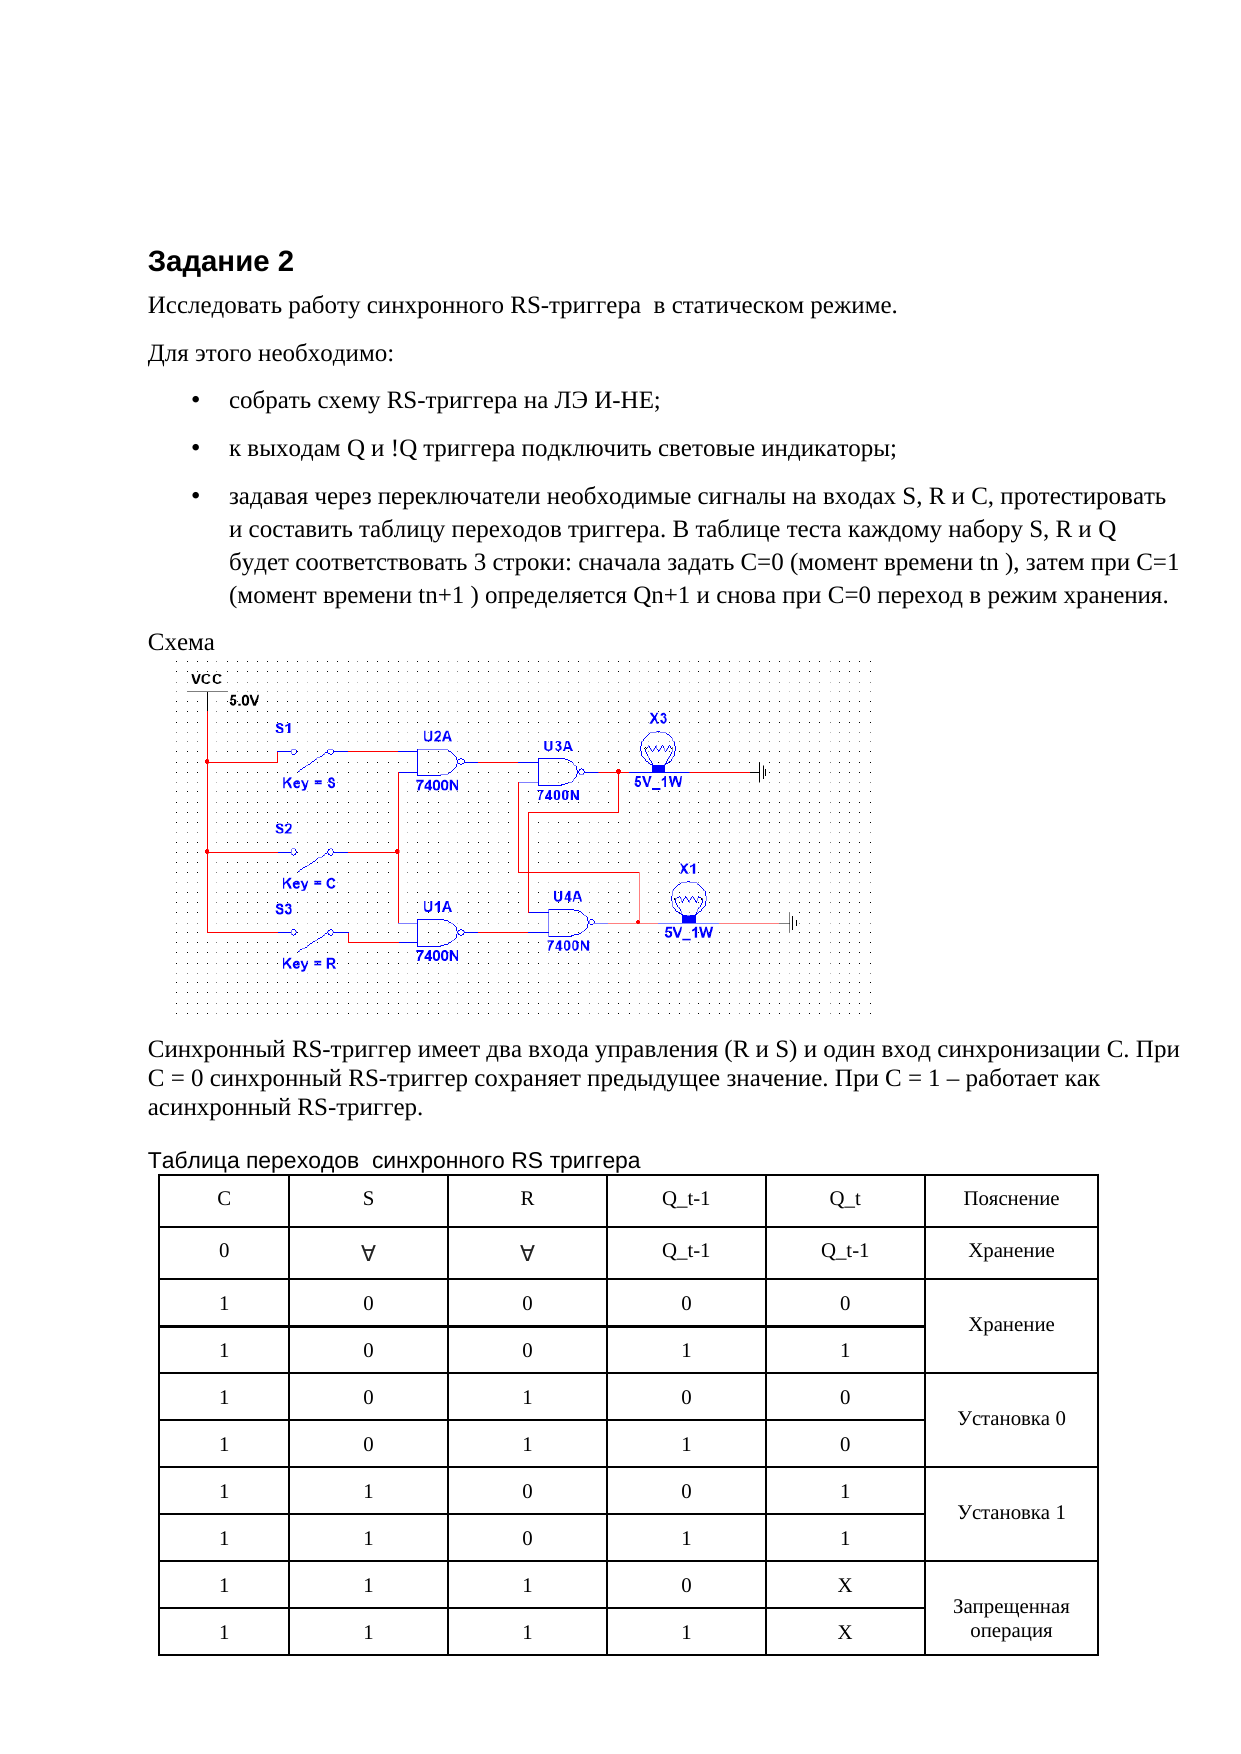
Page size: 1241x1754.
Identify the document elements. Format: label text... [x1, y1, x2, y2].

table_cell Q_t-1 [608, 1228, 765, 1278]
table_cell 0 [449, 1515, 606, 1560]
table_header R [449, 1176, 606, 1226]
table_cell 1 [449, 1562, 606, 1607]
table_cell 1 [608, 1421, 765, 1466]
table_cell 1 [608, 1609, 765, 1654]
table_cell Установка 0 [926, 1374, 1097, 1466]
table_cell 1 [767, 1468, 924, 1513]
table_cell 1 [449, 1609, 606, 1654]
table_cell 1 [290, 1609, 447, 1654]
table_cell 1 [290, 1515, 447, 1560]
subtitle Задание 2 [148, 244, 1181, 278]
table_cell Установка 1 [926, 1468, 1097, 1560]
table_header C [160, 1176, 288, 1226]
table_header Пояснение [926, 1176, 1097, 1226]
table_cell 0 [608, 1280, 765, 1325]
table_cell 1 [608, 1328, 765, 1372]
table_cell 1 [160, 1562, 288, 1607]
table_cell 0 [160, 1228, 288, 1278]
table_header Q_t-1 [608, 1176, 765, 1226]
table_cell 1 [160, 1515, 288, 1560]
table_cell Хранение [926, 1280, 1097, 1372]
table_cell 0 [290, 1328, 447, 1372]
table_cell 1 [449, 1421, 606, 1466]
table_cell Запрещенная операция [926, 1562, 1097, 1654]
table_cell Хранение [926, 1228, 1097, 1278]
table_cell 0 [449, 1328, 606, 1372]
table_cell 0 [290, 1421, 447, 1466]
text Для этого необходимо: [148, 338, 1181, 367]
table_cell 0 [767, 1280, 924, 1325]
table_cell 0 [449, 1280, 606, 1325]
table_cell 1 [767, 1328, 924, 1372]
table_cell 1 [290, 1562, 447, 1607]
table_cell X [767, 1562, 924, 1607]
table_cell ∀ [449, 1228, 606, 1278]
table_cell X [767, 1609, 924, 1654]
table_cell 0 [608, 1562, 765, 1607]
table_cell 0 [449, 1468, 606, 1513]
table_header S [290, 1176, 447, 1226]
table_cell 0 [608, 1468, 765, 1513]
list задавая через переключатели необходимые сигналы на входах S, R и C, протестировать и составить таблицу переходов триггера. В таблице теста каждому набору S, R и Q будет соответствовать 3 строки: сначала задать С=0 (момент времени tn ), затем при С=1 (момент времени tn+1 ) определяется Qn+1 и снова при С=0 переход в режим хранения. [191, 481, 1181, 608]
text Схема [148, 627, 1181, 656]
table_header Q_t [767, 1176, 924, 1226]
table_cell 1 [160, 1374, 288, 1419]
table_cell 0 [290, 1374, 447, 1419]
table_cell 1 [608, 1515, 765, 1560]
table_cell 0 [290, 1280, 447, 1325]
table_cell ∀ [290, 1228, 447, 1278]
table_cell 0 [767, 1421, 924, 1466]
text Таблица переходов синхронного RS триггера [148, 1147, 1181, 1173]
table_cell 1 [160, 1609, 288, 1654]
table_cell 1 [160, 1421, 288, 1466]
table_cell 1 [160, 1280, 288, 1325]
table_cell 1 [160, 1468, 288, 1513]
text Синхронный RS-триггер имеет два входа управления (R и S) и один вход синхронизации C. При C = 0 синхронный RS-триггер сохраняет предыдущее значение. При C = 1 – работает как асинхронный RS-триггер. [148, 1034, 1181, 1121]
list собрать схему RS-триггера на ЛЭ И-НЕ; [191, 386, 1181, 414]
table_cell 1 [767, 1515, 924, 1560]
picture [167, 658, 872, 1015]
table_cell 1 [449, 1374, 606, 1419]
table_cell 0 [608, 1374, 765, 1419]
table_cell 1 [290, 1468, 447, 1513]
list к выходам Q и !Q триггера подключить световые индикаторы; [191, 433, 1181, 462]
text Исследовать работу синхронного RS-триггера в статическом режиме. [148, 290, 1181, 319]
table_cell 0 [767, 1374, 924, 1419]
table_cell Q_t-1 [767, 1228, 924, 1278]
table_cell 1 [160, 1328, 288, 1372]
